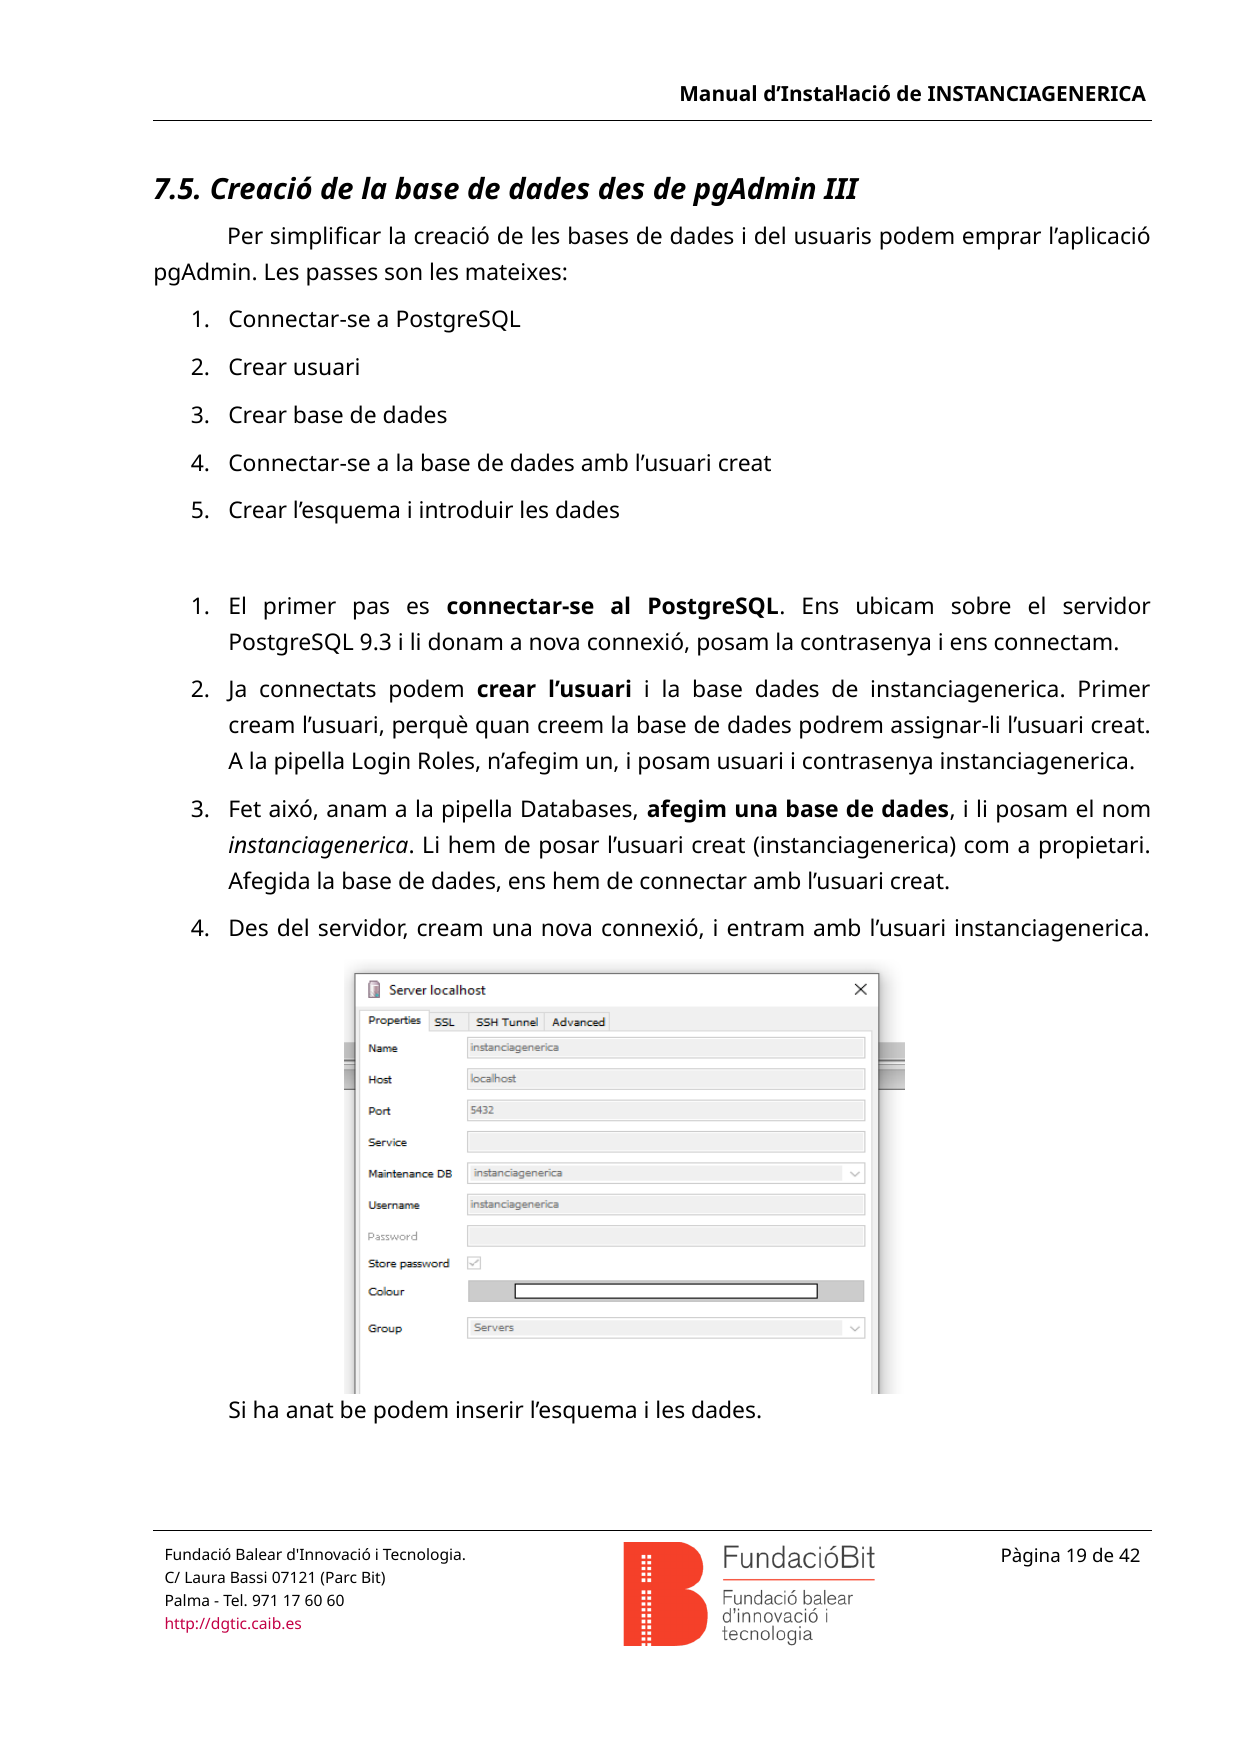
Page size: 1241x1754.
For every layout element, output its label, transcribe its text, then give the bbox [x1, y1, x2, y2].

list El primer pas es connectar-se al PostgreSQL. Ens ubicam sobre el servidor PostgreSQL 9.3 i li donam a nova connexió, posam la contrasenya i ens connectam. [191, 589, 1152, 657]
list Des del servidor, cream una nova connexió, i entram amb l’usuari instanciagenerica. Si ha anat be podem inserir l’esquema i les dades. [191, 912, 1152, 1425]
list Connectar-se a la base de dades amb l’usuari creat [191, 446, 1152, 478]
list Crear l’esquema i introduir les dades [191, 494, 1152, 525]
list Ja connectats podem crear l’usuari i la base dades de instanciagenerica. Primer cream l’usuari, perquè quan creem la base de dades podrem assignar-li l’usuari creat. A la pipella Login Roles, n’afegim un, i posam usuari i contrasenya instanciagenerica. [191, 673, 1152, 776]
subtitle Creació de la base de dades des de pgAdmin III [153, 168, 1152, 208]
list Crear base de dades [191, 399, 1152, 430]
picture [344, 959, 905, 1394]
text Per simplificar la creació de les bases de dades i del usuaris podem emprar l’aplicació pgAdmin. Les passes son les mateixes: [153, 220, 1152, 287]
picture [623, 1542, 875, 1646]
list Crear usuari [191, 351, 1152, 382]
list Fet aixó, anam a la pipella Databases, afegim una base de dades, i li posam el nom instanciagenerica. Li hem de posar l’usuari creat (instanciagenerica) com a propietari. Afegida la base de dades, ens hem de connectar amb l’usuari creat. [191, 793, 1152, 896]
list Connectar-se a PostgreSQL [191, 303, 1152, 334]
